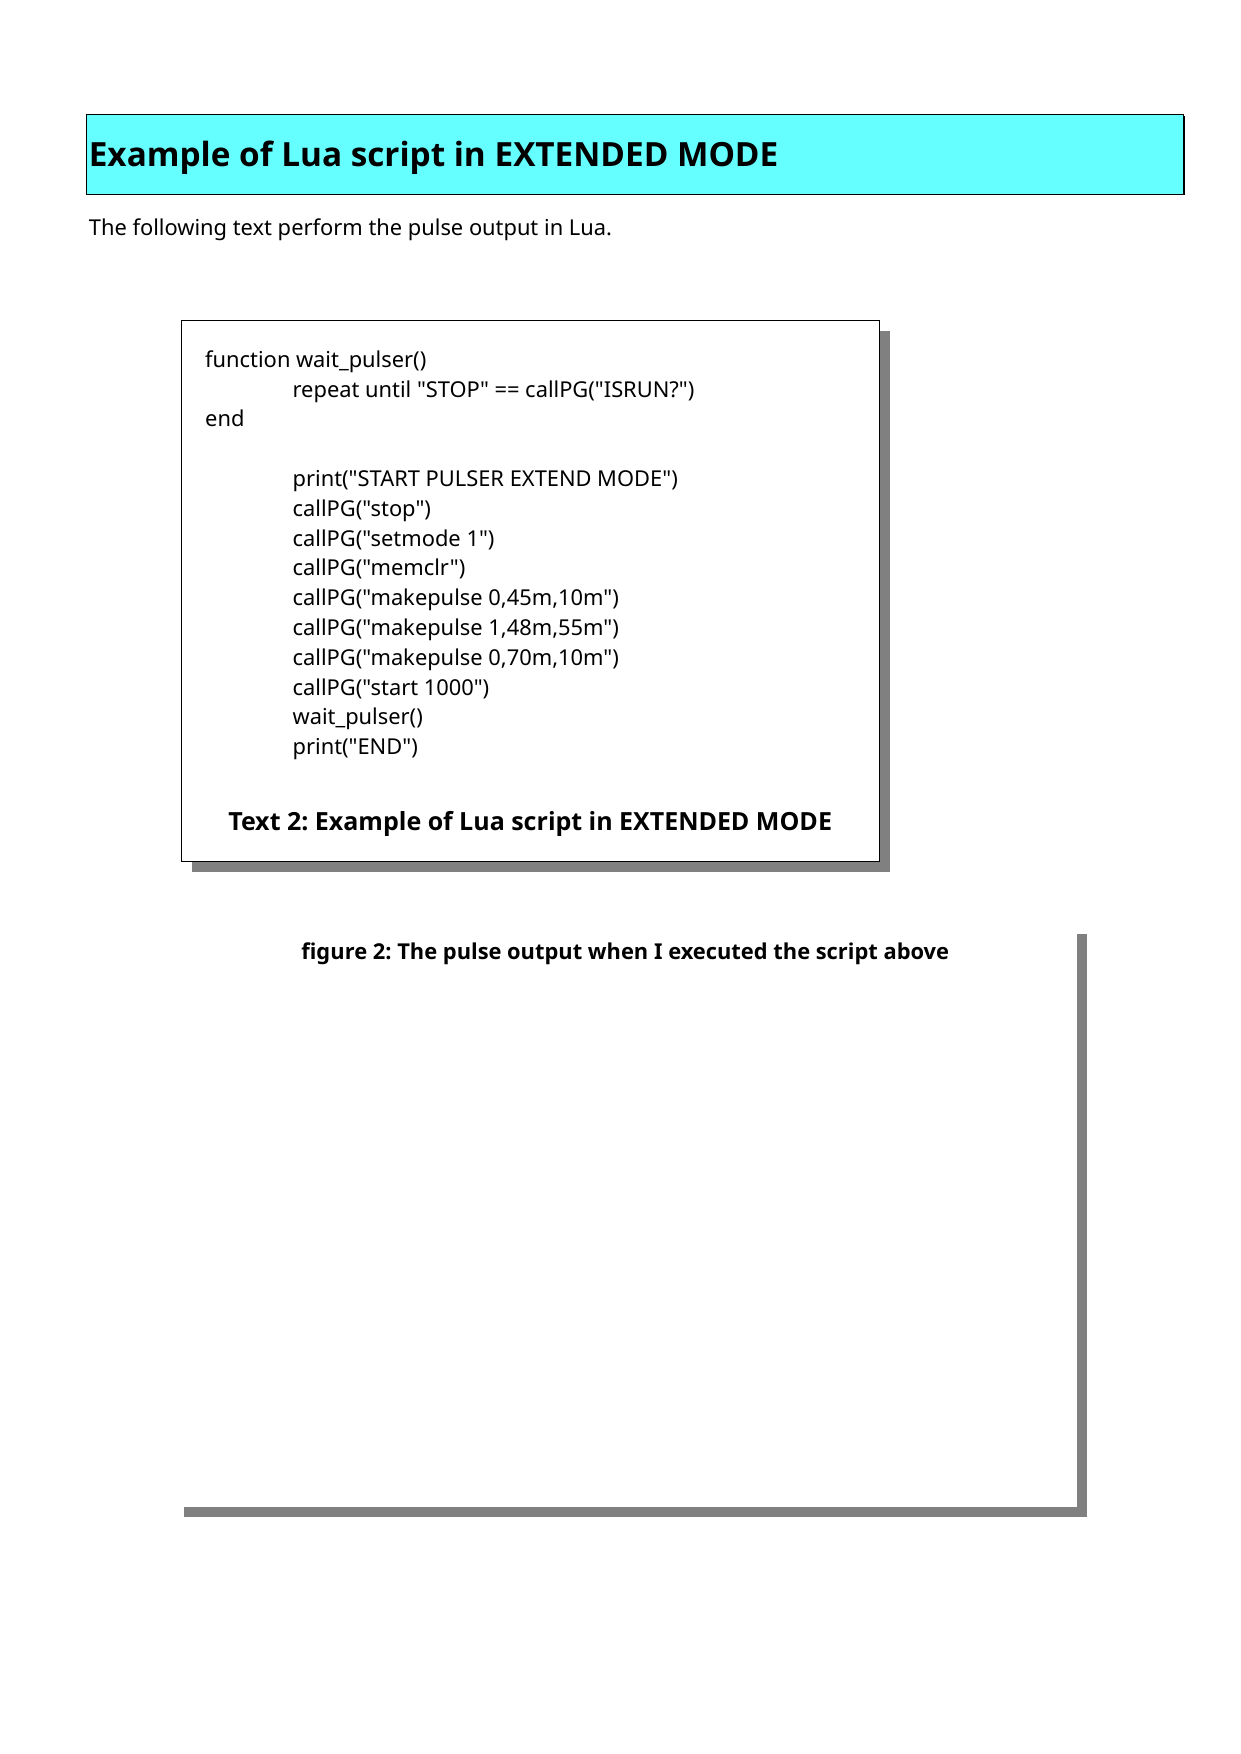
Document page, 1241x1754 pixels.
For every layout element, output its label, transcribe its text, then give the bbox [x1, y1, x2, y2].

text print("START PULSER EXTEND MODE") [205, 463, 856, 493]
text callPG("stop") [205, 493, 856, 523]
text figure 2: The pulse output when I executed the script above [174, 936, 1077, 966]
text Example of Lua script in EXTENDED MODE [87, 115, 1183, 194]
text callPG("memclr") [205, 552, 856, 582]
text function wait_pulser() [205, 344, 856, 374]
text Text 2: Example of Lua script in EXTENDED MODE [205, 803, 856, 837]
text callPG("start 1000") [205, 672, 856, 701]
text callPG("setmode 1") [205, 523, 856, 552]
text callPG("makepulse 0,45m,10m") [205, 582, 856, 612]
text The following text perform the pulse output in Lua. [89, 208, 1181, 245]
text end [205, 403, 856, 433]
text wait_pulser() [205, 701, 856, 731]
text print("END") [205, 731, 856, 761]
text callPG("makepulse 1,48m,55m") [205, 612, 856, 642]
text callPG("makepulse 0,70m,10m") [205, 642, 856, 672]
text repeat until "STOP" == callPG("ISRUN?") [205, 374, 856, 403]
